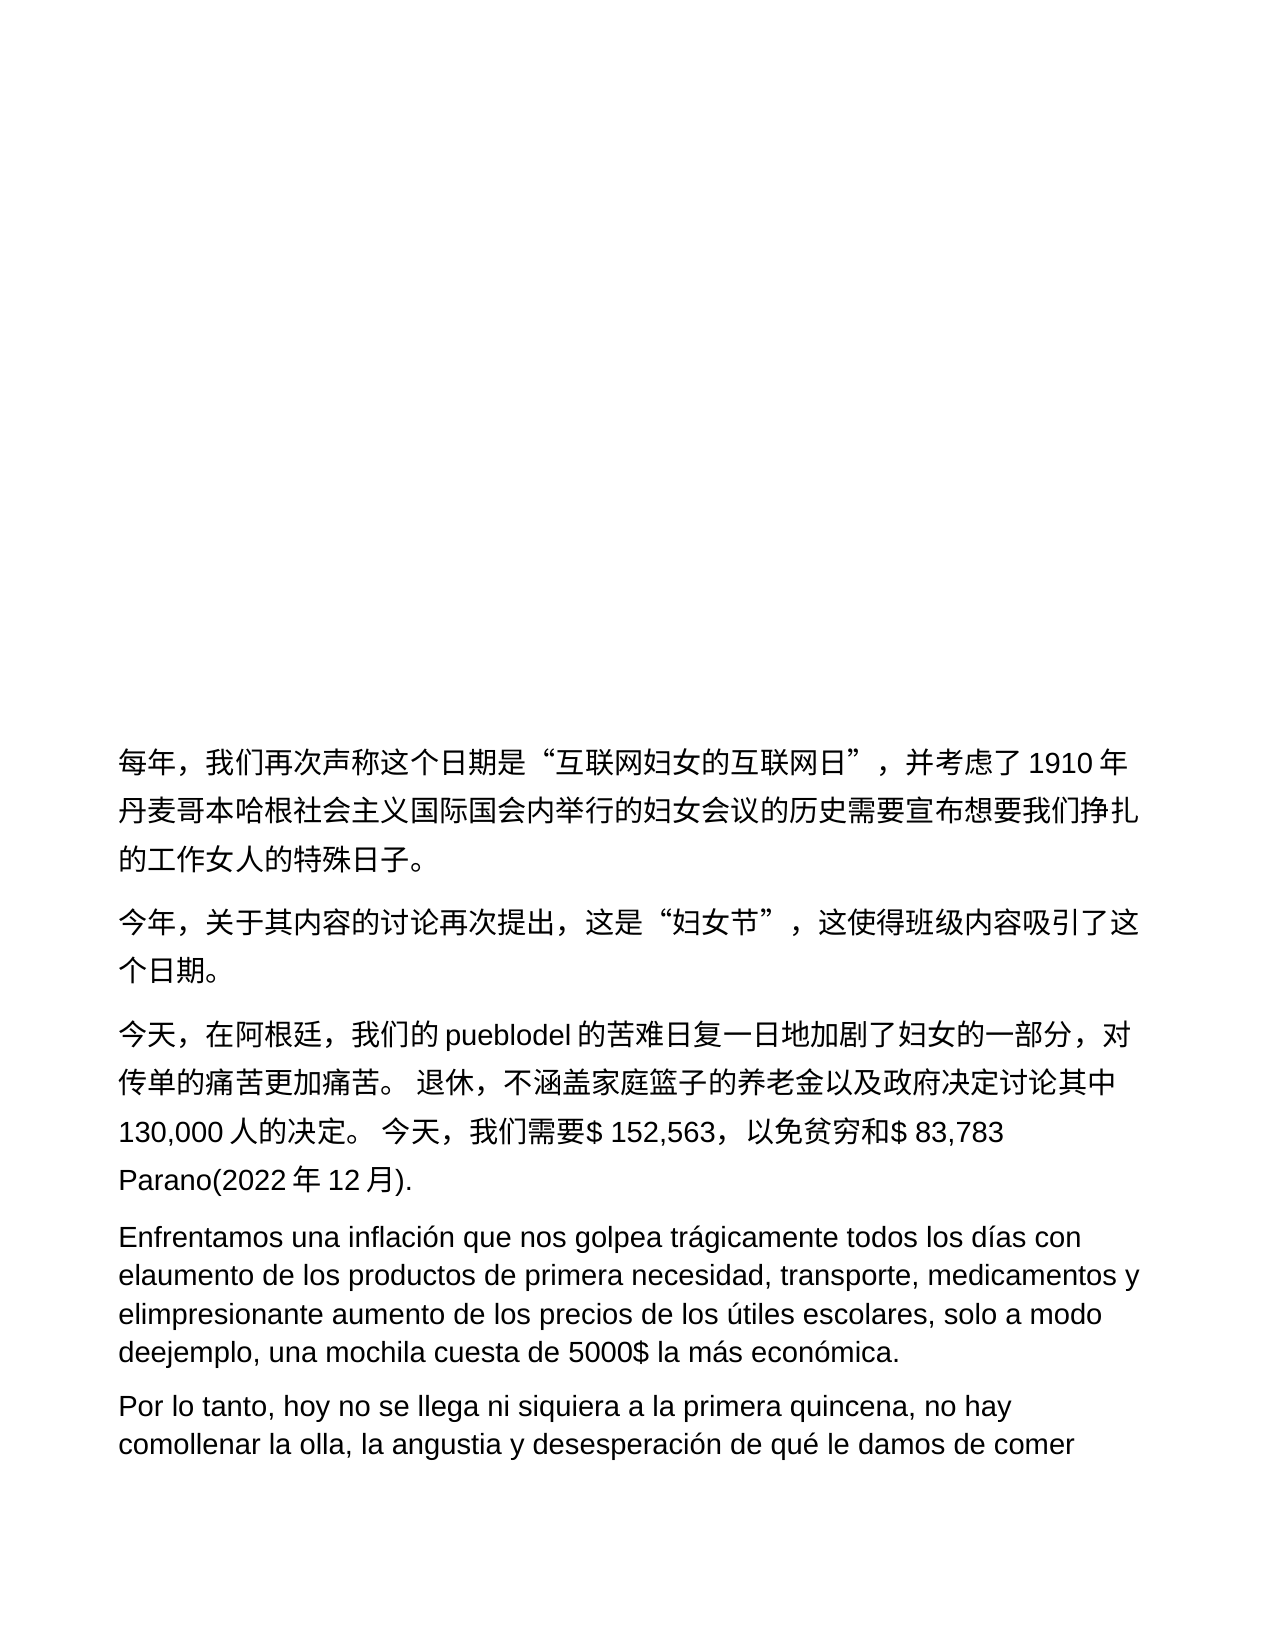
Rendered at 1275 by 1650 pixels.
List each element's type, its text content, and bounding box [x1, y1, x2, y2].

text 每年，我们再次声称这个日期是“互联网妇女的互联网日”，并考虑了1910年丹麦哥本哈根社会主义国际国会内举行的妇女会议的历史需要宣布想要我们挣扎的工作女人的特殊日子。 [118, 118, 1157, 878]
text Por lo tanto, hoy no se llega ni siquiera a la primera quincena, no hay comollenar la olla, la angustia y desesperación de qué le damos de comer [118, 1388, 1157, 1461]
text 今年，关于其内容的讨论再次提出，这是“妇女节”，这使得班级内容吸引了这个日期。 [118, 899, 1157, 990]
text 今天，在阿根廷，我们的pueblodel的苦难日复一日地加剧了妇女的一部分，对传单的痛苦更加痛苦。 退休，不涵盖家庭篮子的养老金以及政府决定讨论其中130,000人的决定。 今天，我们需要$ 152,563，以免贫穷和$ 83,783 Parano(2022年12月). [118, 1011, 1157, 1199]
text Enfrentamos una inflación que nos golpea trágicamente todos los días con elaumento de los productos de primera necesidad, transporte, medicamentos y elimpresionante aumento de los precios de los útiles escolares, solo a modo deejemplo, una mochila cuesta de 5000$ la más económica. [118, 1220, 1157, 1369]
